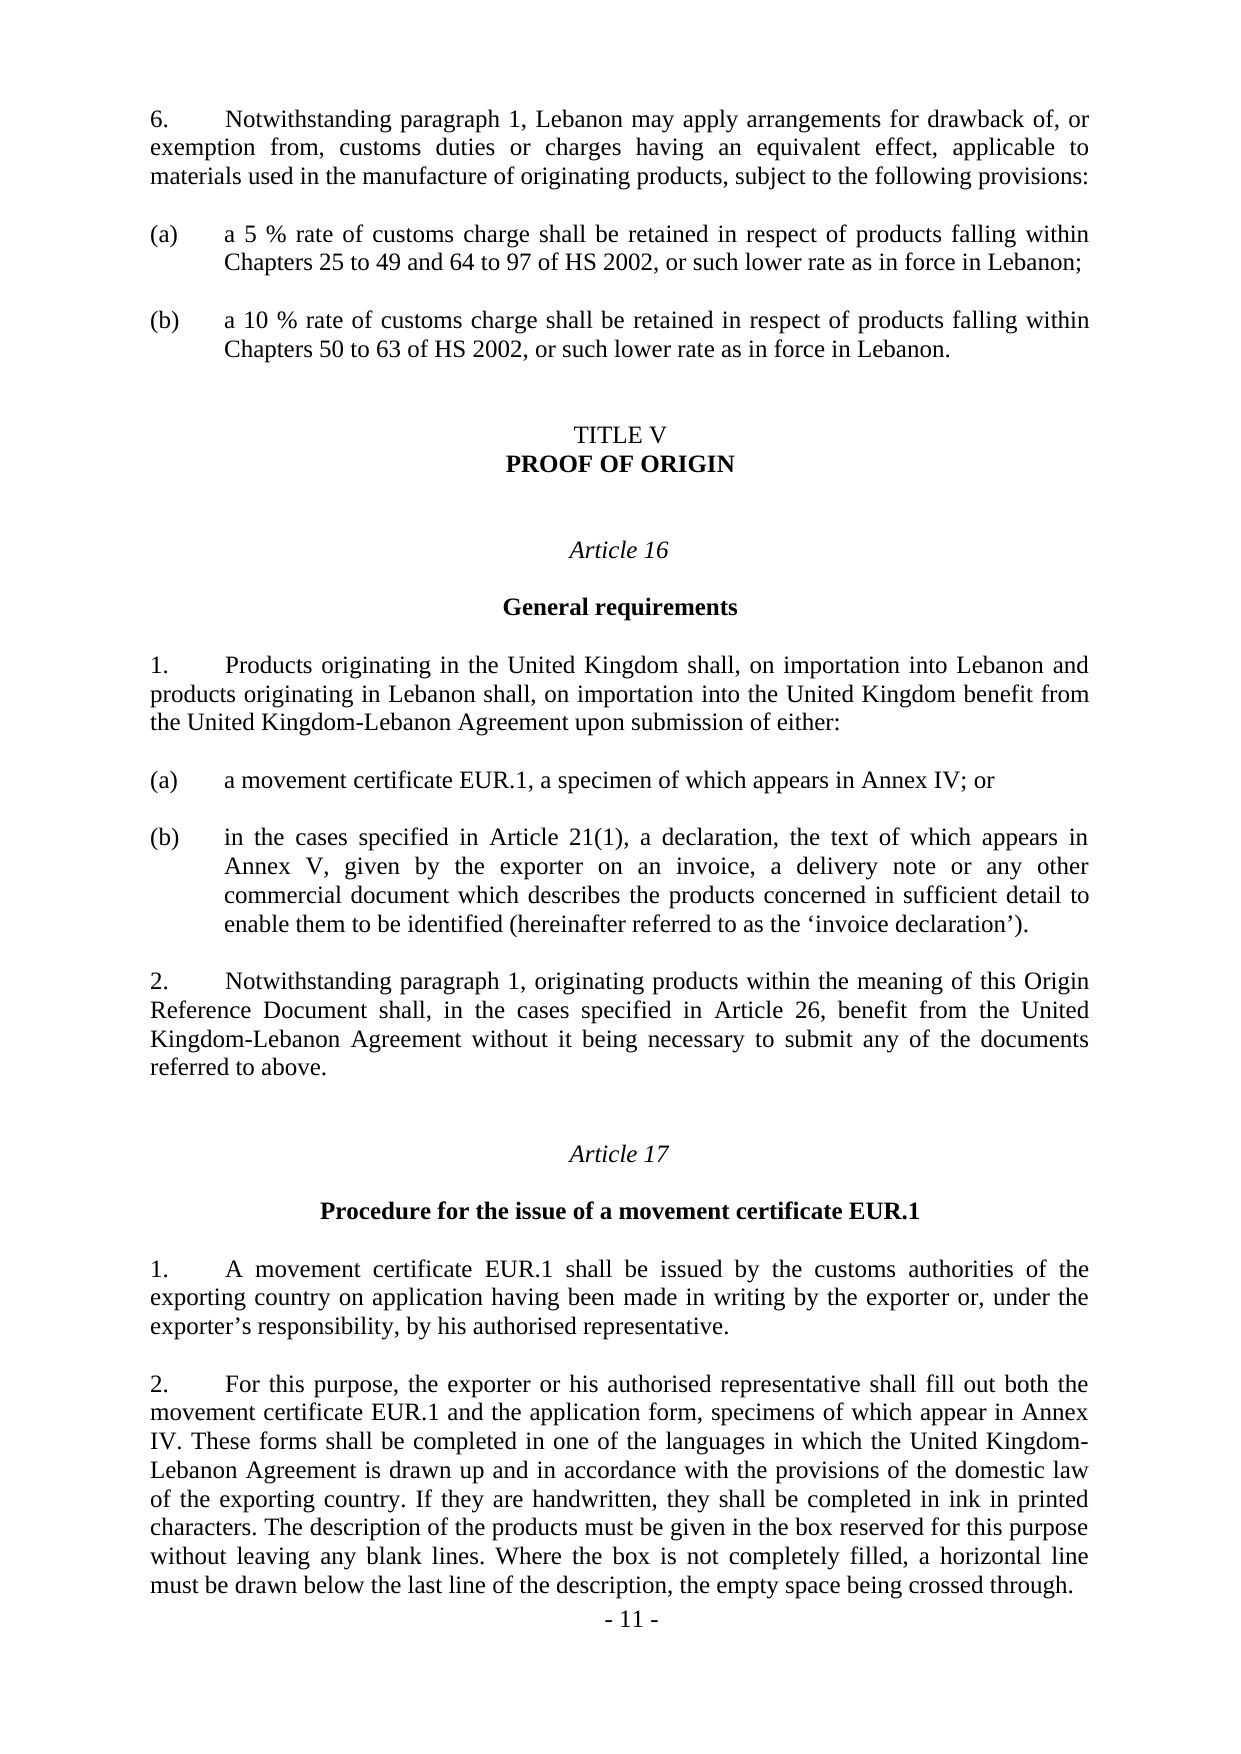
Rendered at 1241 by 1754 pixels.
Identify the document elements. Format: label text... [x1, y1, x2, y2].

text 2. For this purpose, the exporter or his authorised representative shall fill out both the movement certificate EUR.1 and the application form, specimens of which appear in Annex IV. These forms shall be completed in one of the languages in which the United Kingdom-Lebanon Agreement is drawn up and in accordance with the provisions of the domestic law of the exporting country. If they are handwritten, they shall be completed in ink in printed characters. The description of the products must be given in the box reserved for this purpose without leaving any blank lines. Where the box is not completely filled, a horizontal line must be drawn below the last line of the description, the empty space being crossed through. [150, 1369, 1090, 1599]
text PROOF OF ORIGIN [150, 449, 1090, 477]
text Procedure for the issue of a movement certificate EUR.1 [150, 1196, 1090, 1225]
text Article 16 [150, 535, 1090, 564]
text 2. Notwithstanding paragraph 1, originating products within the meaning of this Origin Reference Document shall, in the cases specified in Article 26, benefit from the United Kingdom-Lebanon Agreement without it being necessary to submit any of the documents referred to above. [150, 966, 1090, 1081]
text (a) a movement certificate EUR.1, a specimen of which appears in Annex IV; or [150, 765, 1090, 794]
text 1. Products originating in the United Kingdom shall, on importation into Lebanon and products originating in Lebanon shall, on importation into the United Kingdom benefit from the United Kingdom-Lebanon Agreement upon submission of either: [150, 650, 1090, 736]
text Article 17 [150, 1139, 1090, 1167]
text (b) in the cases specified in Article 21(1), a declaration, the text of which appears in Annex V, given by the exporter on an invoice, a delivery note or any other commercial document which describes the products concerned in sufficient detail to enable them to be identified (hereinafter referred to as the ‘invoice declaration’). [150, 822, 1090, 937]
text (b) a 10 % rate of customs charge shall be retained in respect of products falling within Chapters 50 to 63 of HS 2002, or such lower rate as in force in Lebanon. [150, 305, 1090, 362]
text TITLE V [150, 420, 1090, 449]
text General requirements [150, 592, 1090, 621]
text 6. Notwithstanding paragraph 1, Lebanon may apply arrangements for drawback of, or exemption from, customs duties or charges having an equivalent effect, applicable to materials used in the manufacture of originating products, subject to the following provisions: [150, 104, 1090, 190]
text (a) a 5 % rate of customs charge shall be retained in respect of products falling within Chapters 25 to 49 and 64 to 97 of HS 2002, or such lower rate as in force in Lebanon; [150, 219, 1090, 276]
text 1. A movement certificate EUR.1 shall be issued by the customs authorities of the exporting country on application having been made in writing by the exporter or, under the exporter’s responsibility, by his authorised representative. [150, 1254, 1090, 1340]
